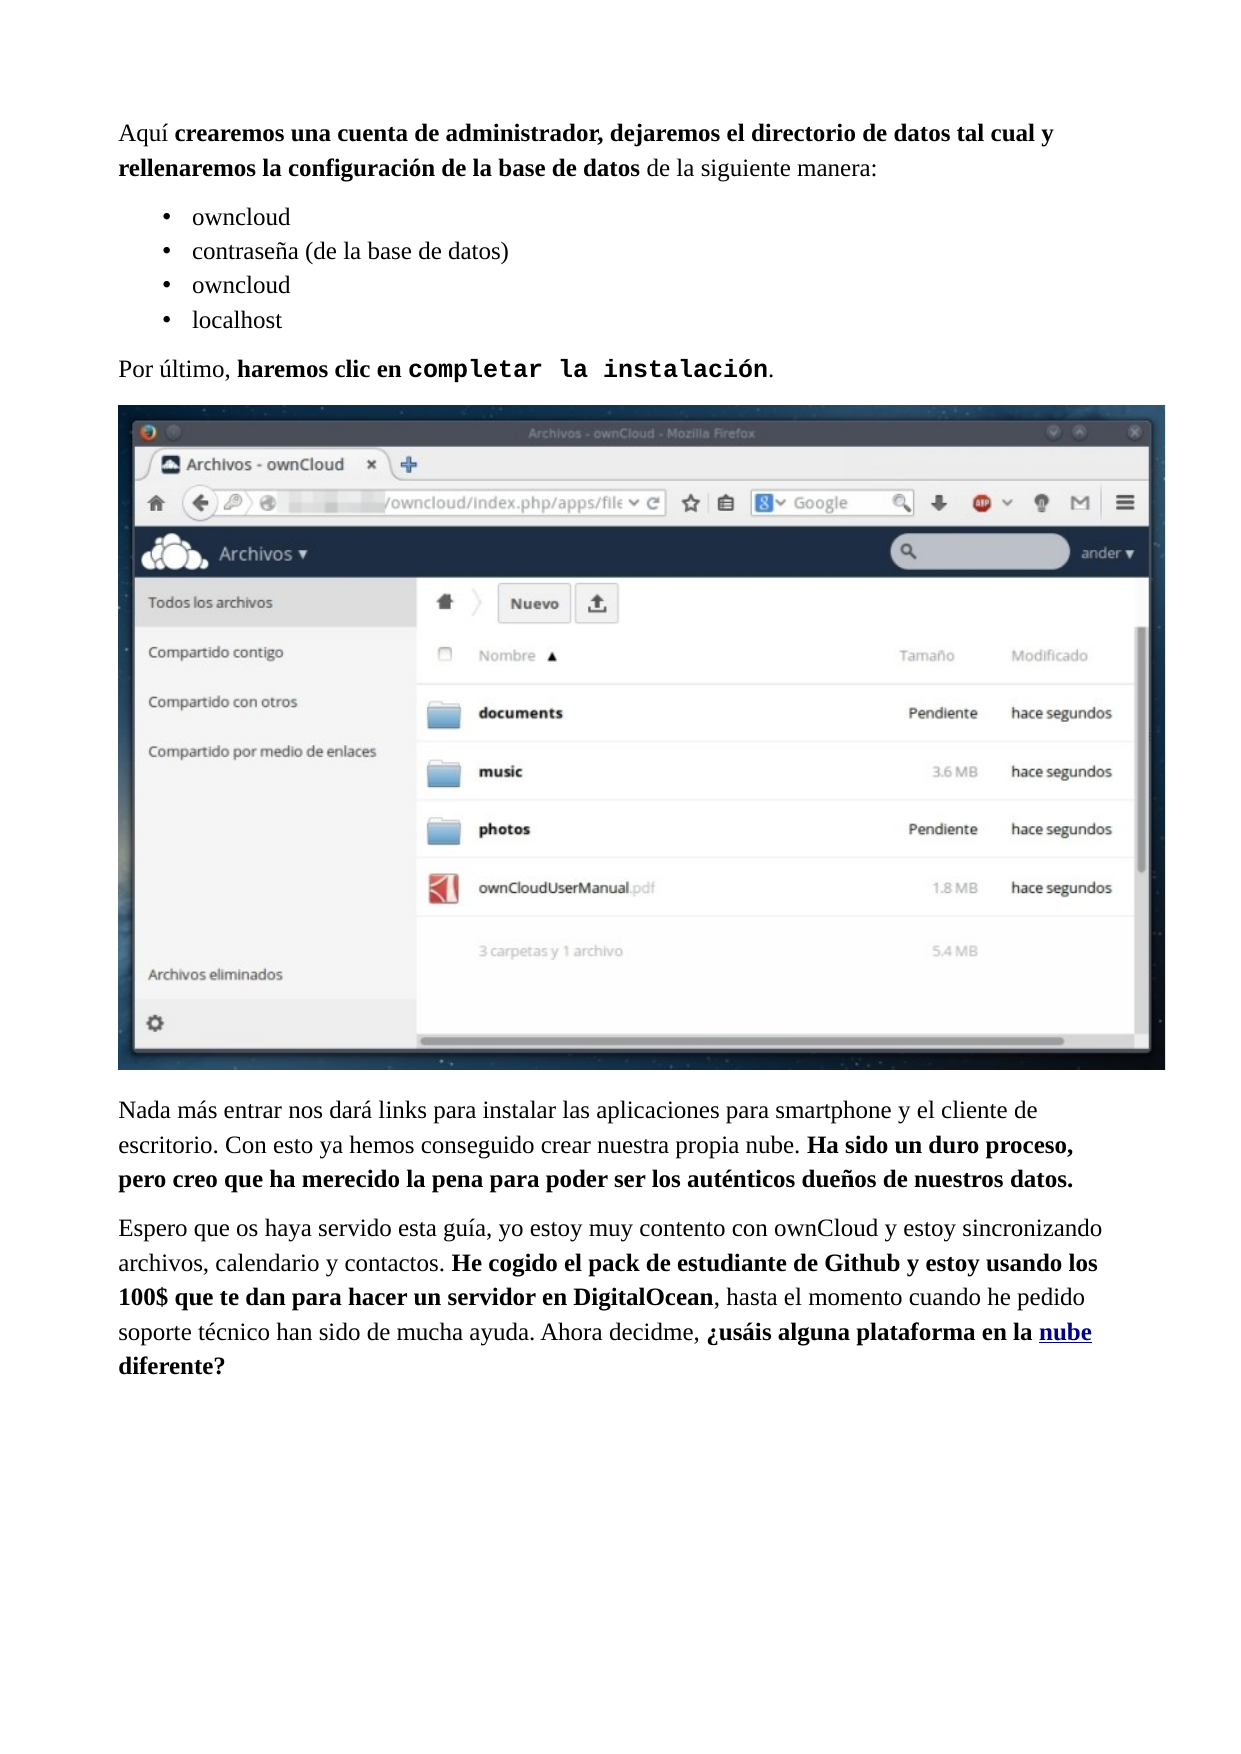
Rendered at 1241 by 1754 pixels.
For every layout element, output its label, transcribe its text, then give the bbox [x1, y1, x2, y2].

text Espero que os haya servido esta guía, yo estoy muy contento con ownCloud y estoy sincronizando archivos, calendario y contactos. He cogido el pack de estudiante de Github y estoy usando los 100$ que te dan para hacer un servidor en DigitalOcean, hasta el momento cuando he pedido soporte técnico han sido de mucha ayuda. Ahora decidme, ¿usáis alguna plataforma en la nube diferente? [118, 1213, 1122, 1380]
list owncloud [162, 271, 1122, 299]
list localhost [162, 305, 1122, 334]
picture [118, 405, 1166, 1070]
list contraseña (de la base de datos) [162, 236, 1122, 265]
list owncloud [162, 202, 1122, 230]
text Aquí crearemos una cuenta de administrador, dejaremos el directorio de datos tal cual y rellenaremos la configuración de la base de datos de la siguiente manera: [118, 118, 1122, 181]
text Por último, haremos clic en completar la instalación. [118, 354, 1122, 385]
text Nada más entrar nos dará links para instalar las aplicaciones para smartphone y el cliente de escritorio. Con esto ya hemos conseguido crear nuestra propia nube. Ha sido un duro proceso, pero creo que ha merecido la pena para poder ser los auténticos dueños de nuestros datos. [118, 1096, 1122, 1193]
